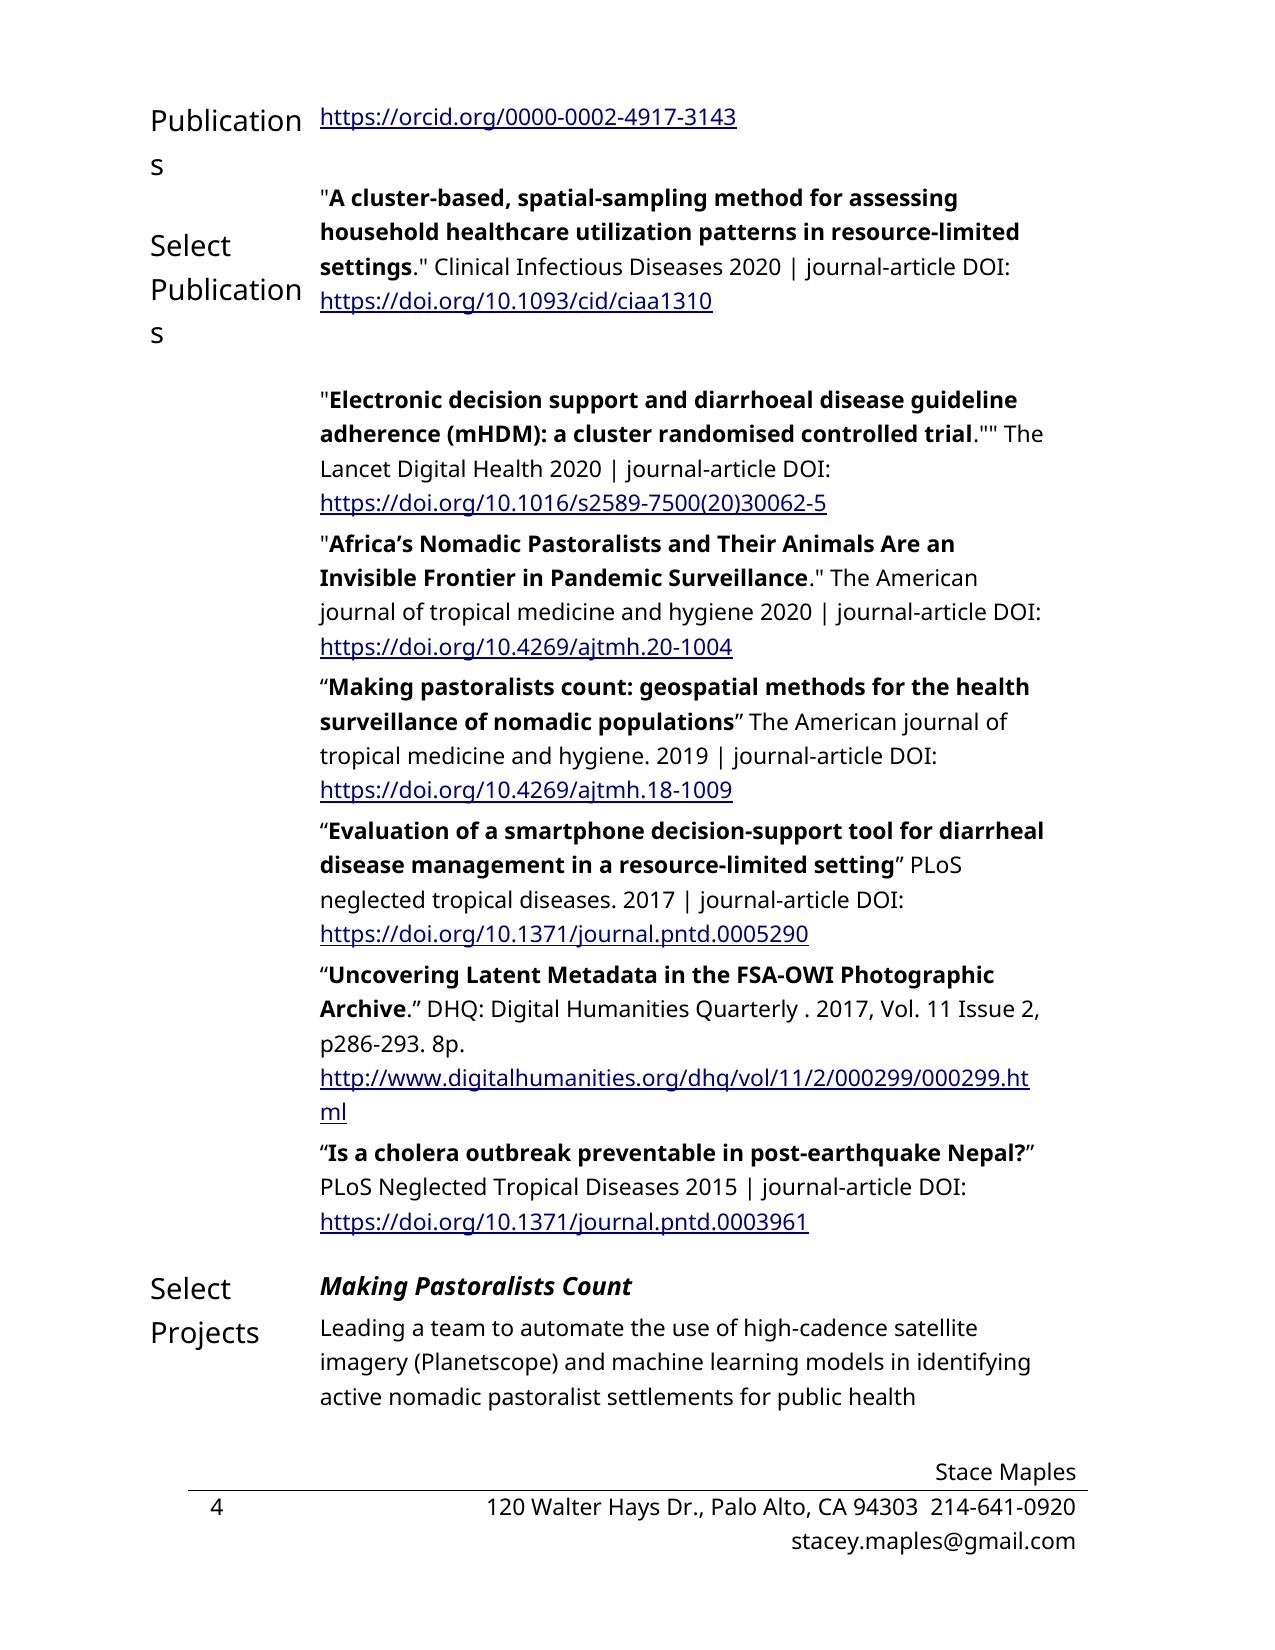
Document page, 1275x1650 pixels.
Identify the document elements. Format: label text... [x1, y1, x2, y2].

table_cell [150, 384, 308, 1268]
table_cell "Electronic decision support and diarrhoeal disease guideline adherence (mHDM): a cluster randomised controlled trial."" The Lancet Digital Health 2020 | journal-article DOI: https://doi.org/10.1016/s2589-7500(20)30062-5 "Africa’s Nomadic Pastoralists and Their Animals Are an Invisible Frontier in Pandemic Surveillance." The American journal of tropical medicine and hygiene 2020 | journal-article DOI: https://doi.org/10.4269/ajtmh.20-1004 “Making pastoralists count: geospatial methods for the health surveillance of nomadic populations” The American journal of tropical medicine and hygiene. 2019 | journal-article DOI: https://doi.org/10.4269/ajtmh.18-1009 “Evaluation of a smartphone decision-support tool for diarrheal disease management in a resource-limited setting” PLoS neglected tropical diseases. 2017 | journal-article DOI: https://doi.org/10.1371/journal.pntd.0005290 “Uncovering Latent Metadata in the FSA-OWI Photographic Archive.” DHQ: Digital Humanities Quarterly . 2017, Vol. 11 Issue 2, p286-293. 8p. http://www.digitalhumanities.org/dhq/vol/11/2/000299/000299.html “Is a cholera outbreak preventable in post-earthquake Nepal?” PLoS Neglected Tropical Diseases 2015 | journal-article DOI: https://doi.org/10.1371/journal.pntd.0003961 [308, 384, 1050, 1268]
table_cell https://orcid.org/0000-0002-4917-3143 "A cluster-based, spatial-sampling method for assessing household healthcare utilization patterns in resource-limited settings." Clinical Infectious Diseases 2020 | journal-article DOI: https://doi.org/10.1093/cid/ciaa1310 [308, 101, 1050, 384]
table_cell Publications Select Publications [150, 101, 308, 384]
table_cell Select Projects [150, 1268, 308, 1434]
table_cell Making Pastoralists Count Leading a team to automate the use of high-cadence satellite imagery (Planetscope) and machine learning models in identifying active nomadic pastoralist settlements for public health [308, 1268, 1050, 1434]
